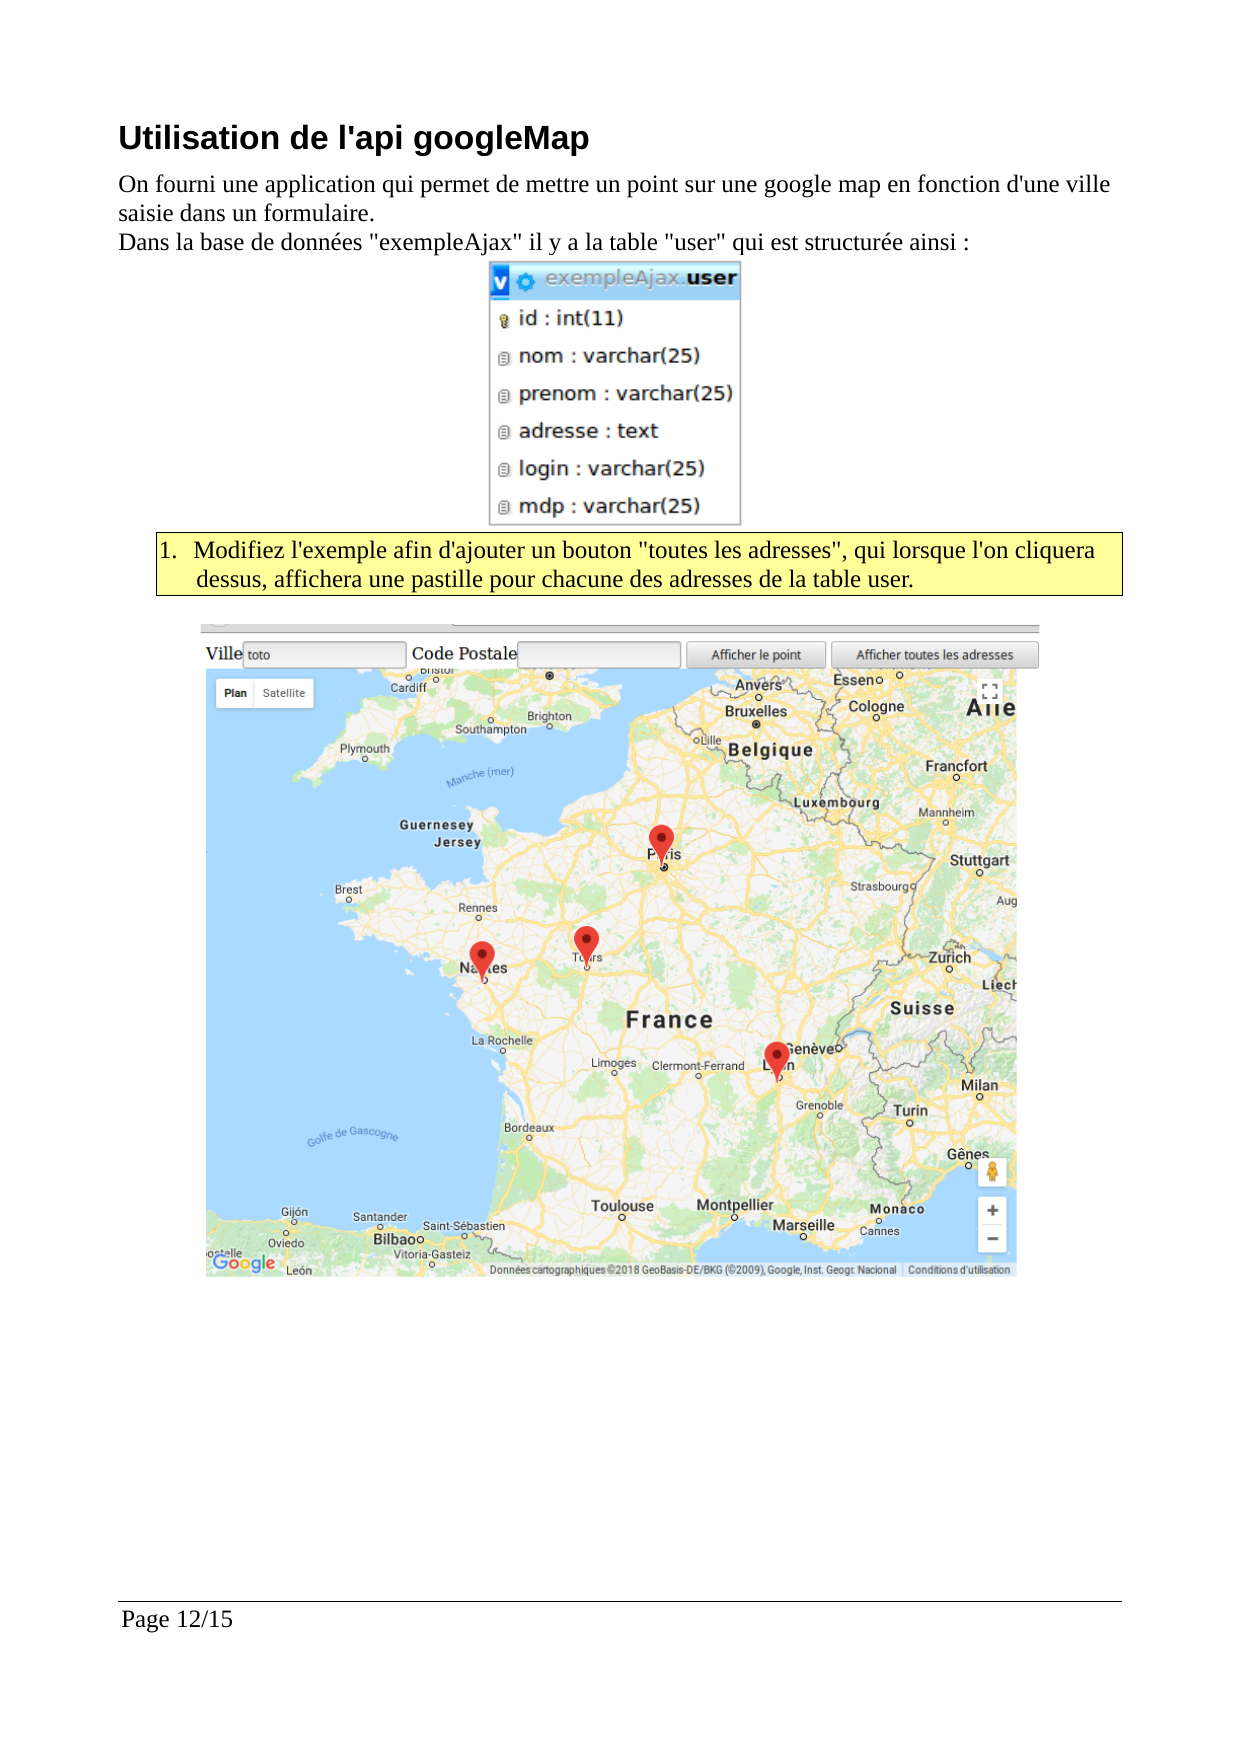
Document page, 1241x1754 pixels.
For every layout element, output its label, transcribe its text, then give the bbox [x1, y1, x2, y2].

list Modifiez l'exemple afin d'ajouter un bouton "toutes les adresses", qui lorsque l'on cliquera dessus, affichera une pastille pour chacune des adresses de la table user. [157, 533, 1122, 595]
text On fourni une application qui permet de mettre un point sur une google map en fonction d'une ville saisie dans un formulaire. [118, 169, 1122, 227]
text Dans la base de données "exempleAjax" il y a la table "user" qui est structurée ainsi : [118, 227, 1122, 256]
subtitle Utilisation de l'api googleMap [118, 118, 1122, 157]
picture [486, 255, 754, 532]
picture [200, 624, 1040, 1299]
